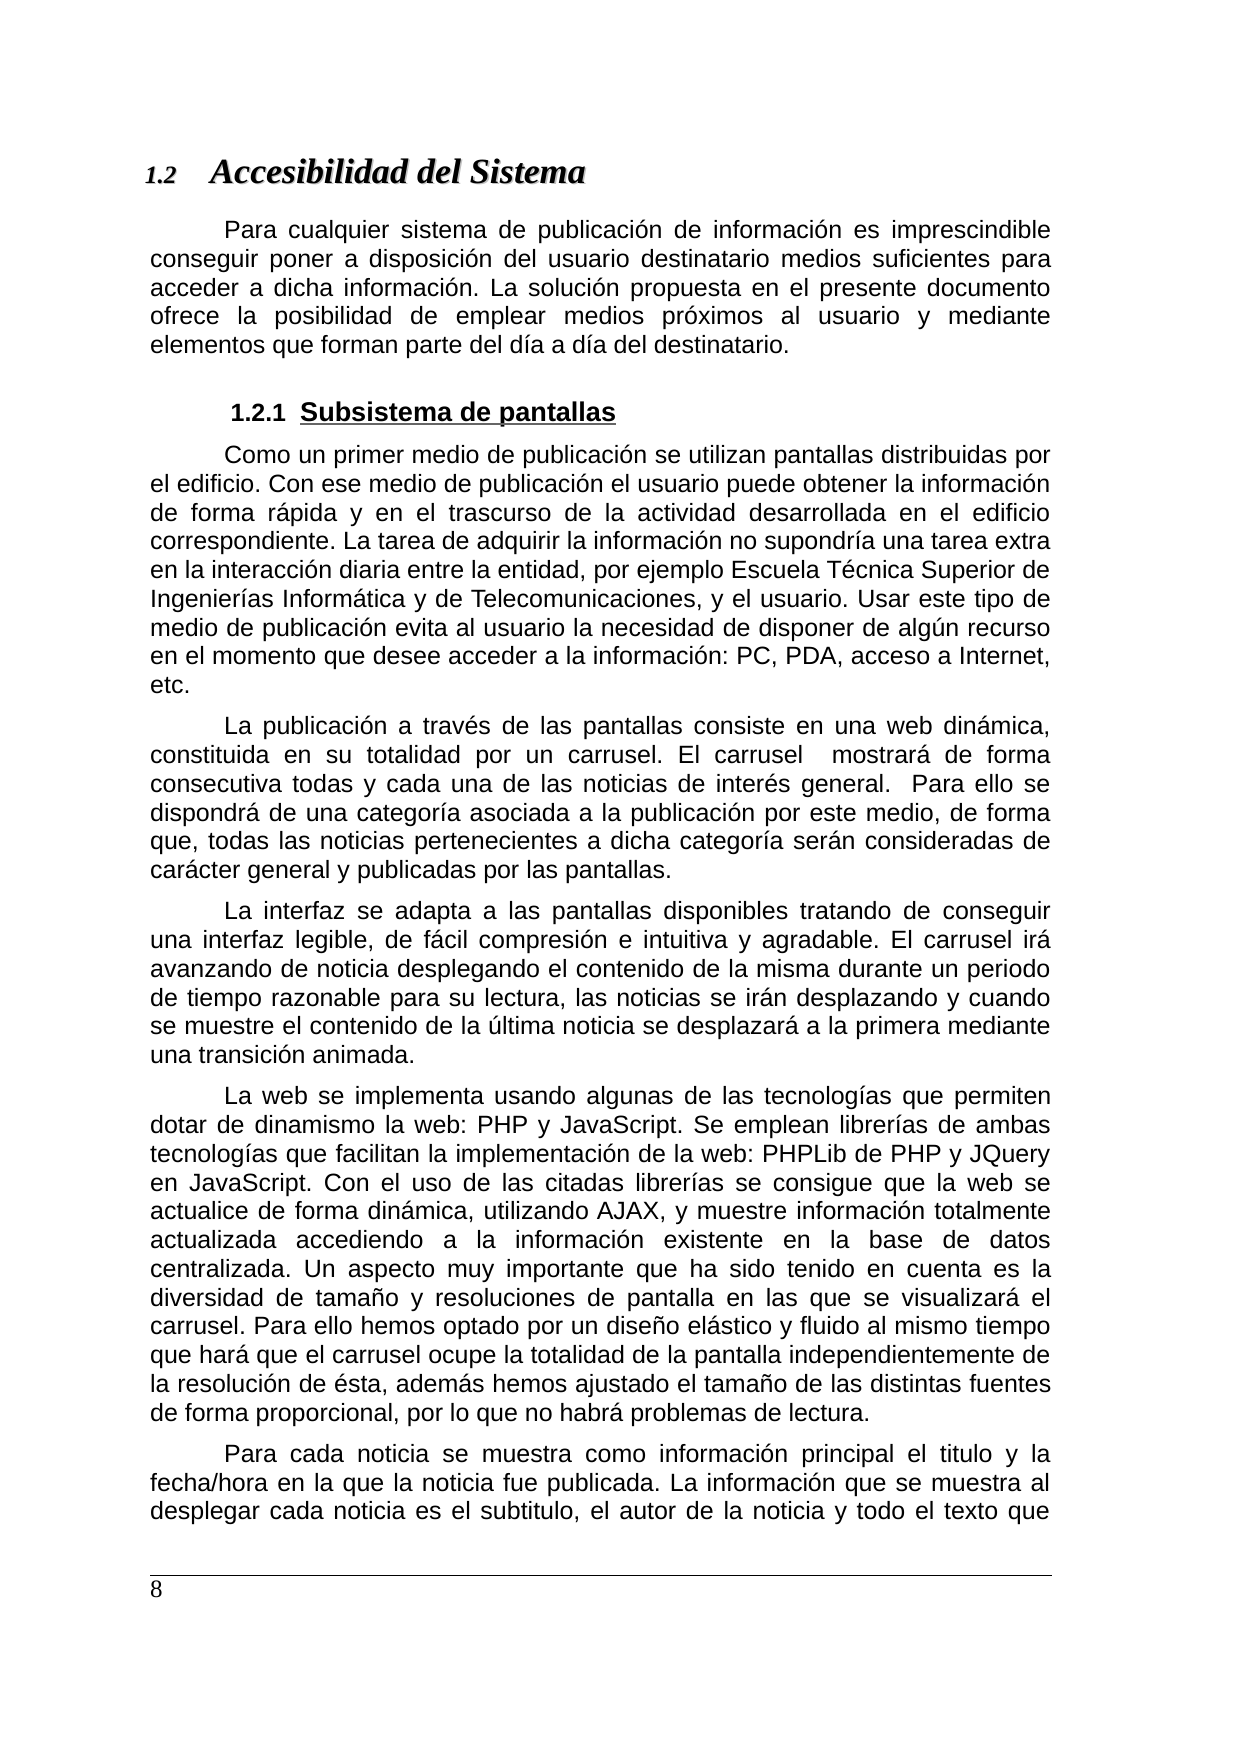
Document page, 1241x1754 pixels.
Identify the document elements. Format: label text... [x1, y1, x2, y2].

text Como un primer medio de publicación se utilizan pantallas distribuidas por el edificio. Con ese medio de publicación el usuario puede obtener la información de forma rápida y en el trascurso de la actividad desarrollada en el edificio correspondiente. La tarea de adquirir la información no supondría una tarea extra en la interacción diaria entre la entidad, por ejemplo Escuela Técnica Superior de Ingenierías Informática y de Telecomunicaciones, y el usuario. Usar este tipo de medio de publicación evita al usuario la necesidad de disponer de algún recurso en el momento que desee acceder a la información: PC, PDA, acceso a Internet, etc. [150, 440, 1052, 699]
text La publicación a través de las pantallas consiste en una web dinámica, constituida en su totalidad por un carrusel. El carrusel mostrará de forma consecutiva todas y cada una de las noticias de interés general. Para ello se dispondrá de una categoría asociada a la publicación por este medio, de forma que, todas las noticias pertenecientes a dicha categoría serán consideradas de carácter general y publicadas por las pantallas. [150, 711, 1052, 884]
text La interfaz se adapta a las pantallas disponibles tratando de conseguir una interfaz legible, de fácil compresión e intuitiva y agradable. El carrusel irá avanzando de noticia desplegando el contenido de la misma durante un periodo de tiempo razonable para su lectura, las noticias se irán desplazando y cuando se muestre el contenido de la última noticia se desplazará a la primera mediante una transición animada. [150, 896, 1052, 1069]
text La web se implementa usando algunas de las tecnologías que permiten dotar de dinamismo la web: PHP y JavaScript. Se emplean librerías de ambas tecnologías que facilitan la implementación de la web: PHPLib de PHP y JQuery en JavaScript. Con el uso de las citadas librerías se consigue que la web se actualice de forma dinámica, utilizando AJAX, y muestre información totalmente actualizada accediendo a la información existente en la base de datos centralizada. Un aspecto muy importante que ha sido tenido en cuenta es la diversidad de tamaño y resoluciones de pantalla en las que se visualizará el carrusel. Para ello hemos optado por un diseño elástico y fluido al mismo tiempo que hará que el carrusel ocupe la totalidad de la pantalla independientemente de la resolución de ésta, además hemos ajustado el tamaño de las distintas fuentes de forma proporcional, por lo que no habrá problemas de lectura. [150, 1081, 1052, 1426]
text Para cada noticia se muestra como información principal el titulo y la fecha/hora en la que la noticia fue publicada. La información que se muestra al desplegar cada noticia es el subtitulo, el autor de la noticia y todo el texto que [150, 1439, 1052, 1525]
subtitle Accesibilidad del Sistema [138, 150, 1052, 191]
subtitle Subsistema de pantallas [223, 396, 1052, 427]
text Para cualquier sistema de publicación de información es imprescindible conseguir poner a disposición del usuario destinatario medios suficientes para acceder a dicha información. La solución propuesta en el presente documento ofrece la posibilidad de emplear medios próximos al usuario y mediante elementos que forman parte del día a día del destinatario. [150, 215, 1052, 359]
